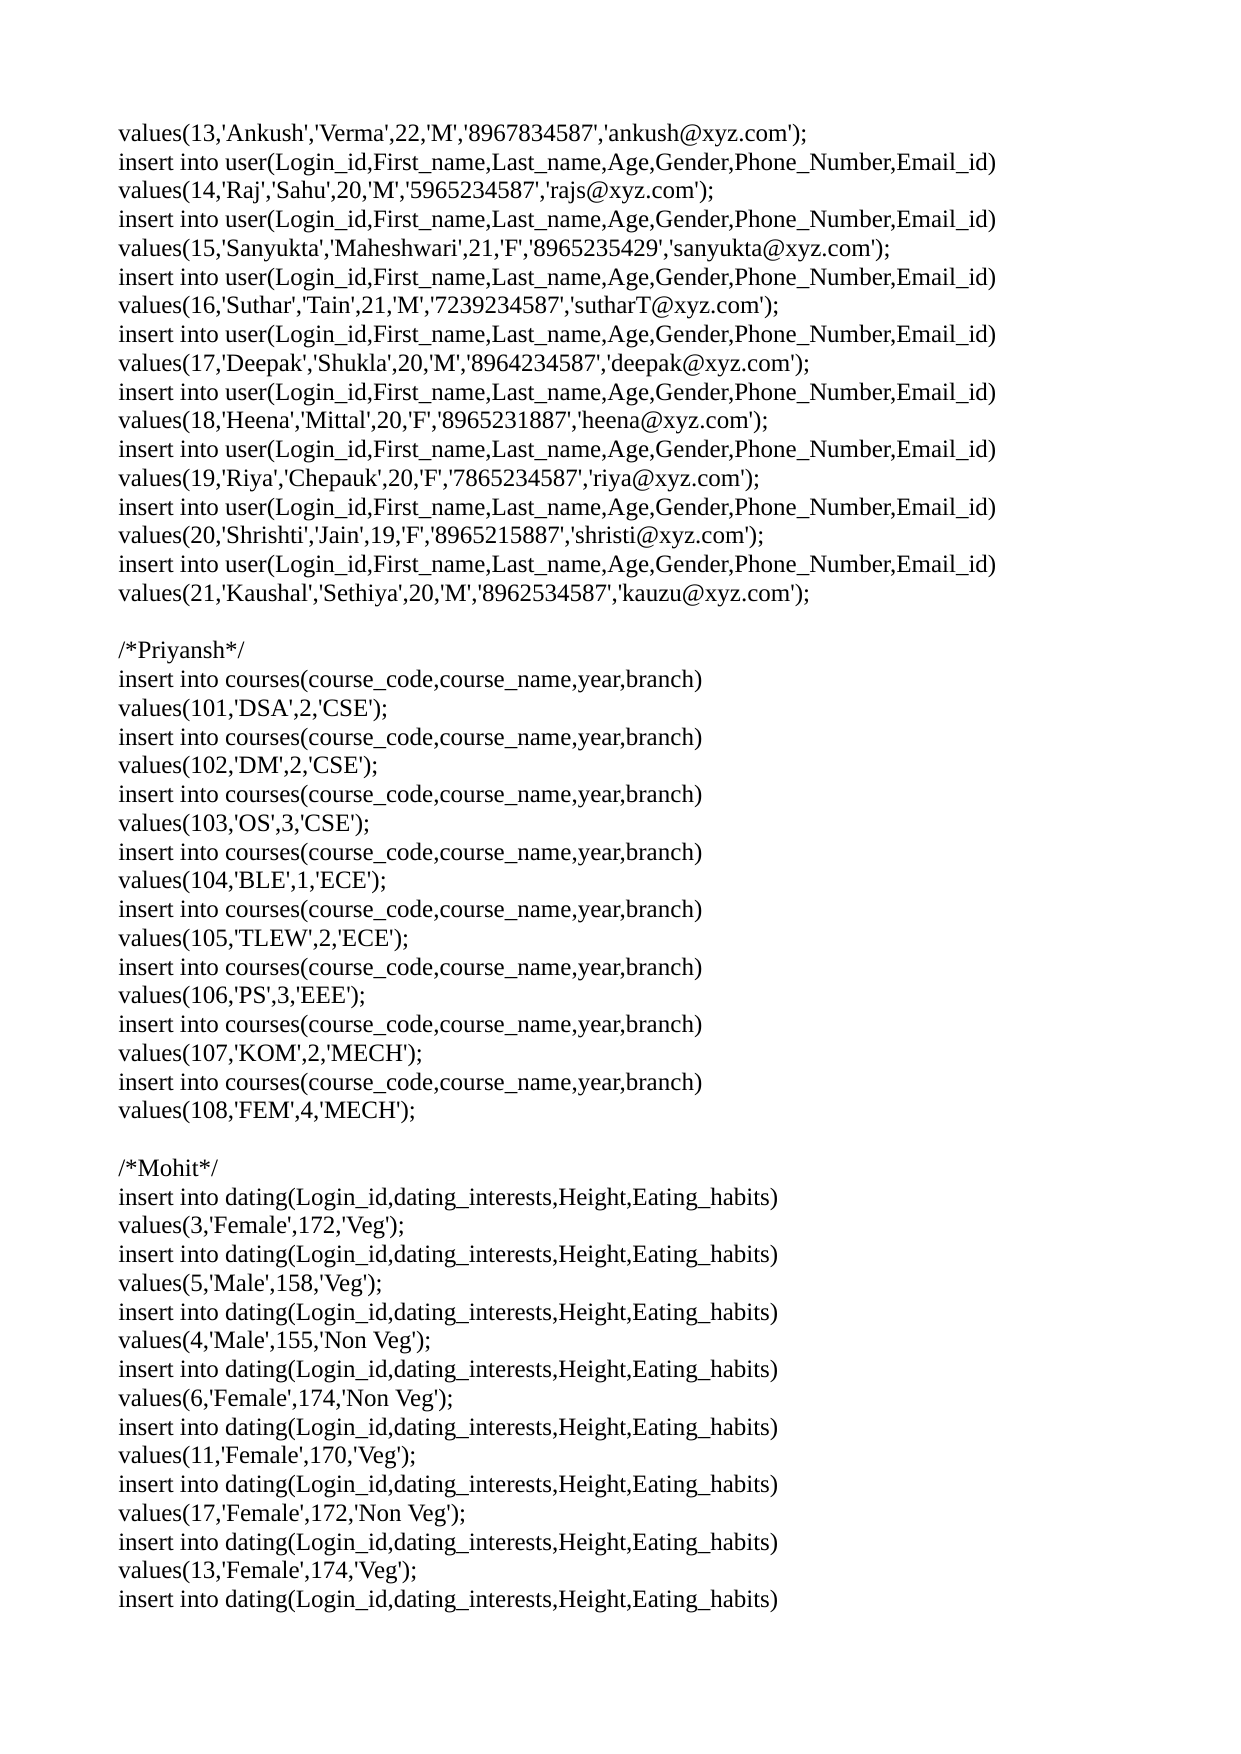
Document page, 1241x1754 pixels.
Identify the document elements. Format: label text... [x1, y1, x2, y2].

text insert into courses(course_code,course_name,year,branch) [118, 779, 1122, 808]
text insert into courses(course_code,course_name,year,branch) [118, 1009, 1122, 1038]
text values(14,'Raj','Sahu',20,'M','5965234587','rajs@xyz.com'); [118, 176, 1122, 204]
text values(103,'OS',3,'CSE'); [118, 808, 1122, 837]
text values(105,'TLEW',2,'ECE'); [118, 923, 1122, 952]
text insert into user(Login_id,First_name,Last_name,Age,Gender,Phone_Number,Email_id) [118, 492, 1122, 521]
text values(6,'Female',174,'Non Veg'); [118, 1383, 1122, 1412]
text insert into dating(Login_id,dating_interests,Height,Eating_habits) [118, 1584, 1122, 1613]
text insert into user(Login_id,First_name,Last_name,Age,Gender,Phone_Number,Email_id) [118, 262, 1122, 291]
text insert into dating(Login_id,dating_interests,Height,Eating_habits) [118, 1297, 1122, 1326]
text values(16,'Suthar','Tain',21,'M','7239234587','sutharT@xyz.com'); [118, 291, 1122, 319]
text /*Priyansh*/ [118, 636, 1122, 664]
text values(19,'Riya','Chepauk',20,'F','7865234587','riya@xyz.com'); [118, 463, 1122, 492]
text insert into user(Login_id,First_name,Last_name,Age,Gender,Phone_Number,Email_id) [118, 434, 1122, 463]
text insert into user(Login_id,First_name,Last_name,Age,Gender,Phone_Number,Email_id) [118, 147, 1122, 176]
text insert into user(Login_id,First_name,Last_name,Age,Gender,Phone_Number,Email_id) [118, 377, 1122, 406]
text values(15,'Sanyukta','Maheshwari',21,'F','8965235429','sanyukta@xyz.com'); [118, 233, 1122, 262]
text insert into courses(course_code,course_name,year,branch) [118, 837, 1122, 866]
text values(17,'Female',172,'Non Veg'); [118, 1498, 1122, 1527]
text insert into courses(course_code,course_name,year,branch) [118, 894, 1122, 923]
text insert into dating(Login_id,dating_interests,Height,Eating_habits) [118, 1239, 1122, 1268]
text values(13,'Female',174,'Veg'); [118, 1556, 1122, 1584]
text insert into courses(course_code,course_name,year,branch) [118, 1067, 1122, 1096]
text values(104,'BLE',1,'ECE'); [118, 866, 1122, 894]
text insert into courses(course_code,course_name,year,branch) [118, 664, 1122, 693]
text values(107,'KOM',2,'MECH'); [118, 1038, 1122, 1067]
text values(101,'DSA',2,'CSE'); [118, 693, 1122, 722]
text insert into dating(Login_id,dating_interests,Height,Eating_habits) [118, 1412, 1122, 1441]
text values(11,'Female',170,'Veg'); [118, 1441, 1122, 1469]
text values(4,'Male',155,'Non Veg'); [118, 1326, 1122, 1354]
text /*Mohit*/ [118, 1153, 1122, 1182]
text insert into dating(Login_id,dating_interests,Height,Eating_habits) [118, 1354, 1122, 1383]
text values(106,'PS',3,'EEE'); [118, 981, 1122, 1009]
text insert into user(Login_id,First_name,Last_name,Age,Gender,Phone_Number,Email_id) [118, 204, 1122, 233]
text insert into dating(Login_id,dating_interests,Height,Eating_habits) [118, 1182, 1122, 1211]
text values(21,'Kaushal','Sethiya',20,'M','8962534587','kauzu@xyz.com'); [118, 578, 1122, 607]
text insert into dating(Login_id,dating_interests,Height,Eating_habits) [118, 1527, 1122, 1556]
text values(20,'Shrishti','Jain',19,'F','8965215887','shristi@xyz.com'); [118, 521, 1122, 549]
text values(18,'Heena','Mittal',20,'F','8965231887','heena@xyz.com'); [118, 406, 1122, 434]
text values(3,'Female',172,'Veg'); [118, 1211, 1122, 1239]
text values(102,'DM',2,'CSE'); [118, 751, 1122, 779]
text insert into dating(Login_id,dating_interests,Height,Eating_habits) [118, 1469, 1122, 1498]
text values(5,'Male',158,'Veg'); [118, 1268, 1122, 1297]
text values(13,'Ankush','Verma',22,'M','8967834587','ankush@xyz.com'); [118, 118, 1122, 147]
text values(108,'FEM',4,'MECH'); [118, 1096, 1122, 1124]
text insert into courses(course_code,course_name,year,branch) [118, 722, 1122, 751]
text values(17,'Deepak','Shukla',20,'M','8964234587','deepak@xyz.com'); [118, 348, 1122, 377]
text insert into user(Login_id,First_name,Last_name,Age,Gender,Phone_Number,Email_id) [118, 549, 1122, 578]
text insert into user(Login_id,First_name,Last_name,Age,Gender,Phone_Number,Email_id) [118, 319, 1122, 348]
text insert into courses(course_code,course_name,year,branch) [118, 952, 1122, 981]
